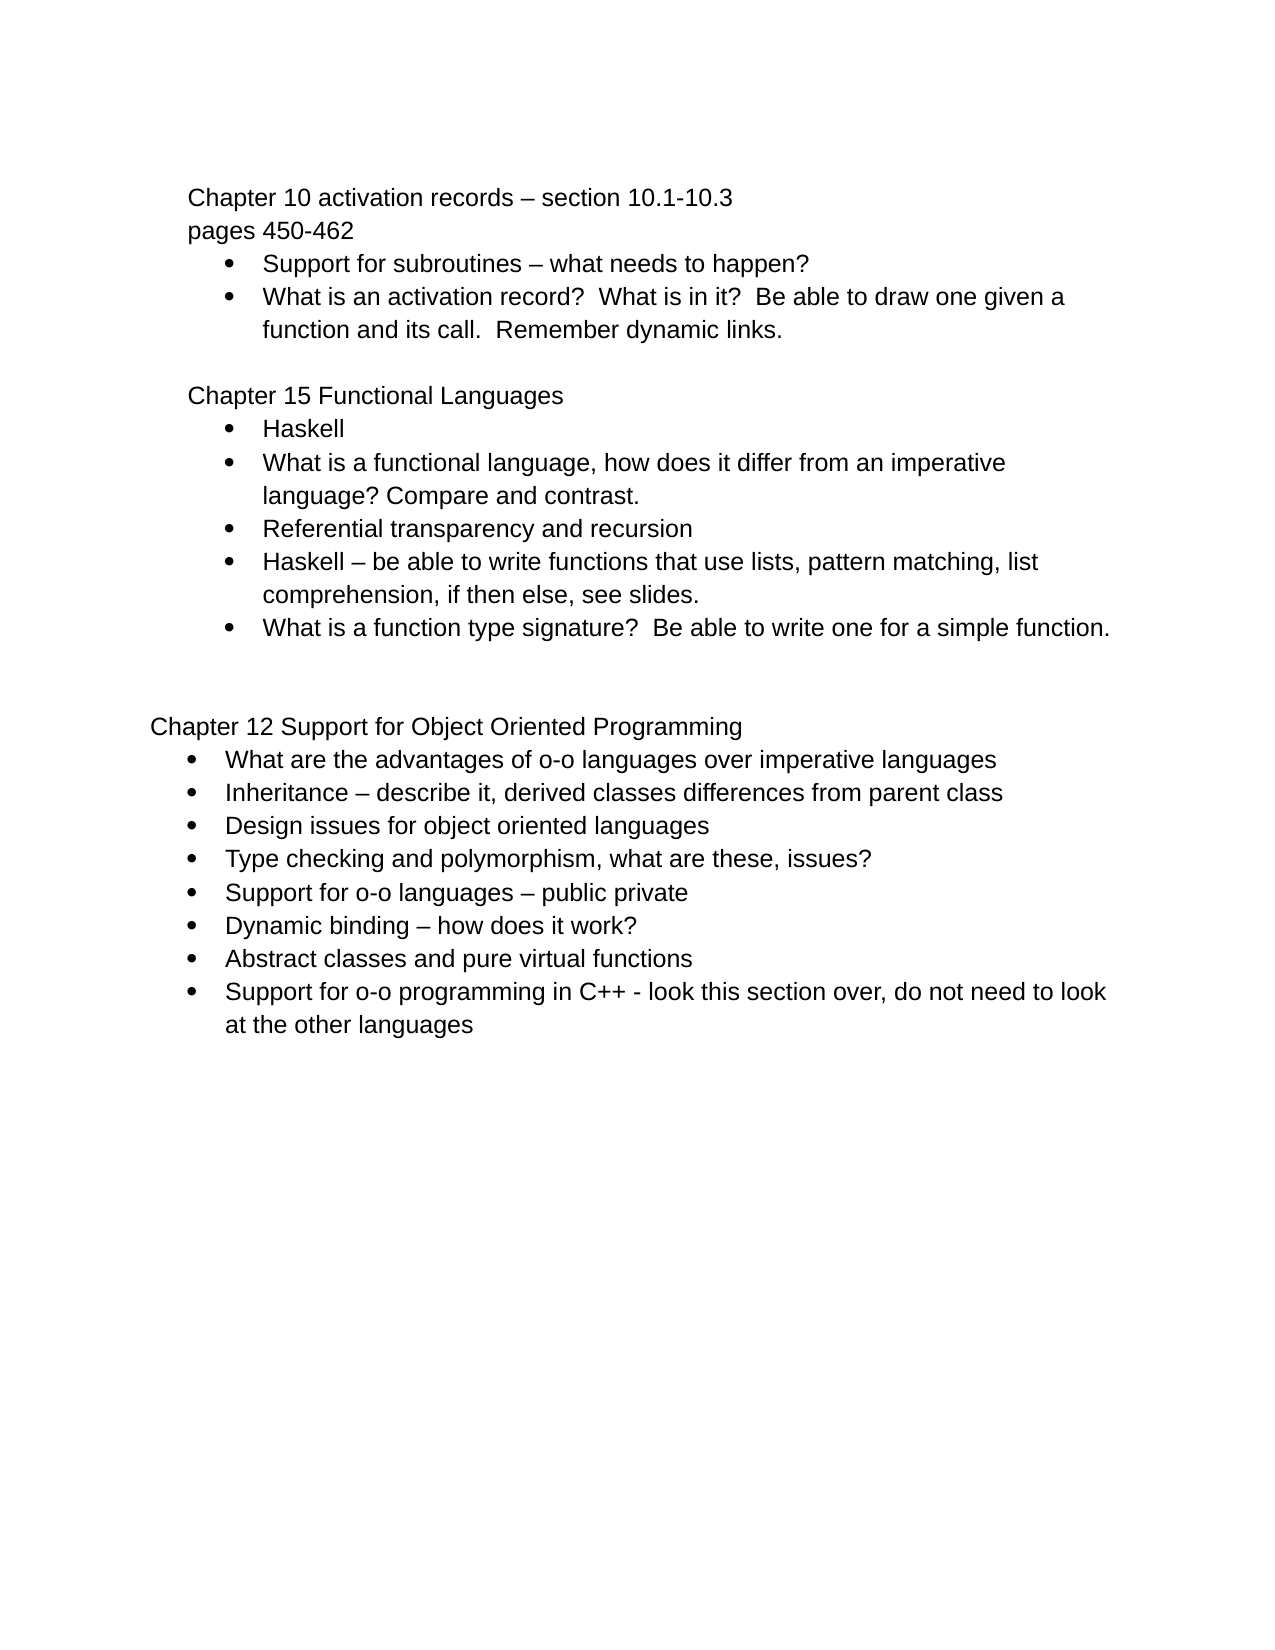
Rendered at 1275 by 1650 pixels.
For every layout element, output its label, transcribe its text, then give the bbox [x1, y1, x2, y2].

list Dynamic binding – how does it work? [187, 911, 1125, 939]
list Support for o-o programming in C++ - look this section over, do not need to look at the other languages [187, 977, 1125, 1039]
list Haskell – be able to write functions that use lists, pattern matching, list comprehension, if then else, see slides. [225, 547, 1125, 609]
list Referential transparency and recursion [225, 514, 1125, 542]
text Chapter 10 activation records – section 10.1-10.3 [187, 183, 1125, 212]
list Haskell [225, 414, 1125, 443]
list What are the advantages of o-o languages over imperative languages [187, 745, 1125, 774]
list Support for subroutines – what needs to happen? [225, 249, 1125, 278]
list What is a function type signature? Be able to write one for a simple function. [225, 613, 1125, 642]
list Abstract classes and pure virtual functions [187, 944, 1125, 973]
list What is an activation record? What is in it? Be able to draw one given a function and its call. Remember dynamic links. [225, 282, 1125, 344]
text Chapter 12 Support for Object Oriented Programming [150, 712, 1125, 741]
text Chapter 15 Functional Languages [187, 381, 1125, 410]
list Inheritance – describe it, derived classes differences from parent class [187, 778, 1125, 807]
list Support for o-o languages – public private [187, 878, 1125, 906]
list What is a functional language, how does it differ from an imperative language? Compare and contrast. [225, 447, 1125, 509]
list Design issues for object oriented languages [187, 811, 1125, 840]
text pages 450-462 [187, 216, 1125, 245]
list Type checking and polymorphism, what are these, issues? [187, 844, 1125, 873]
